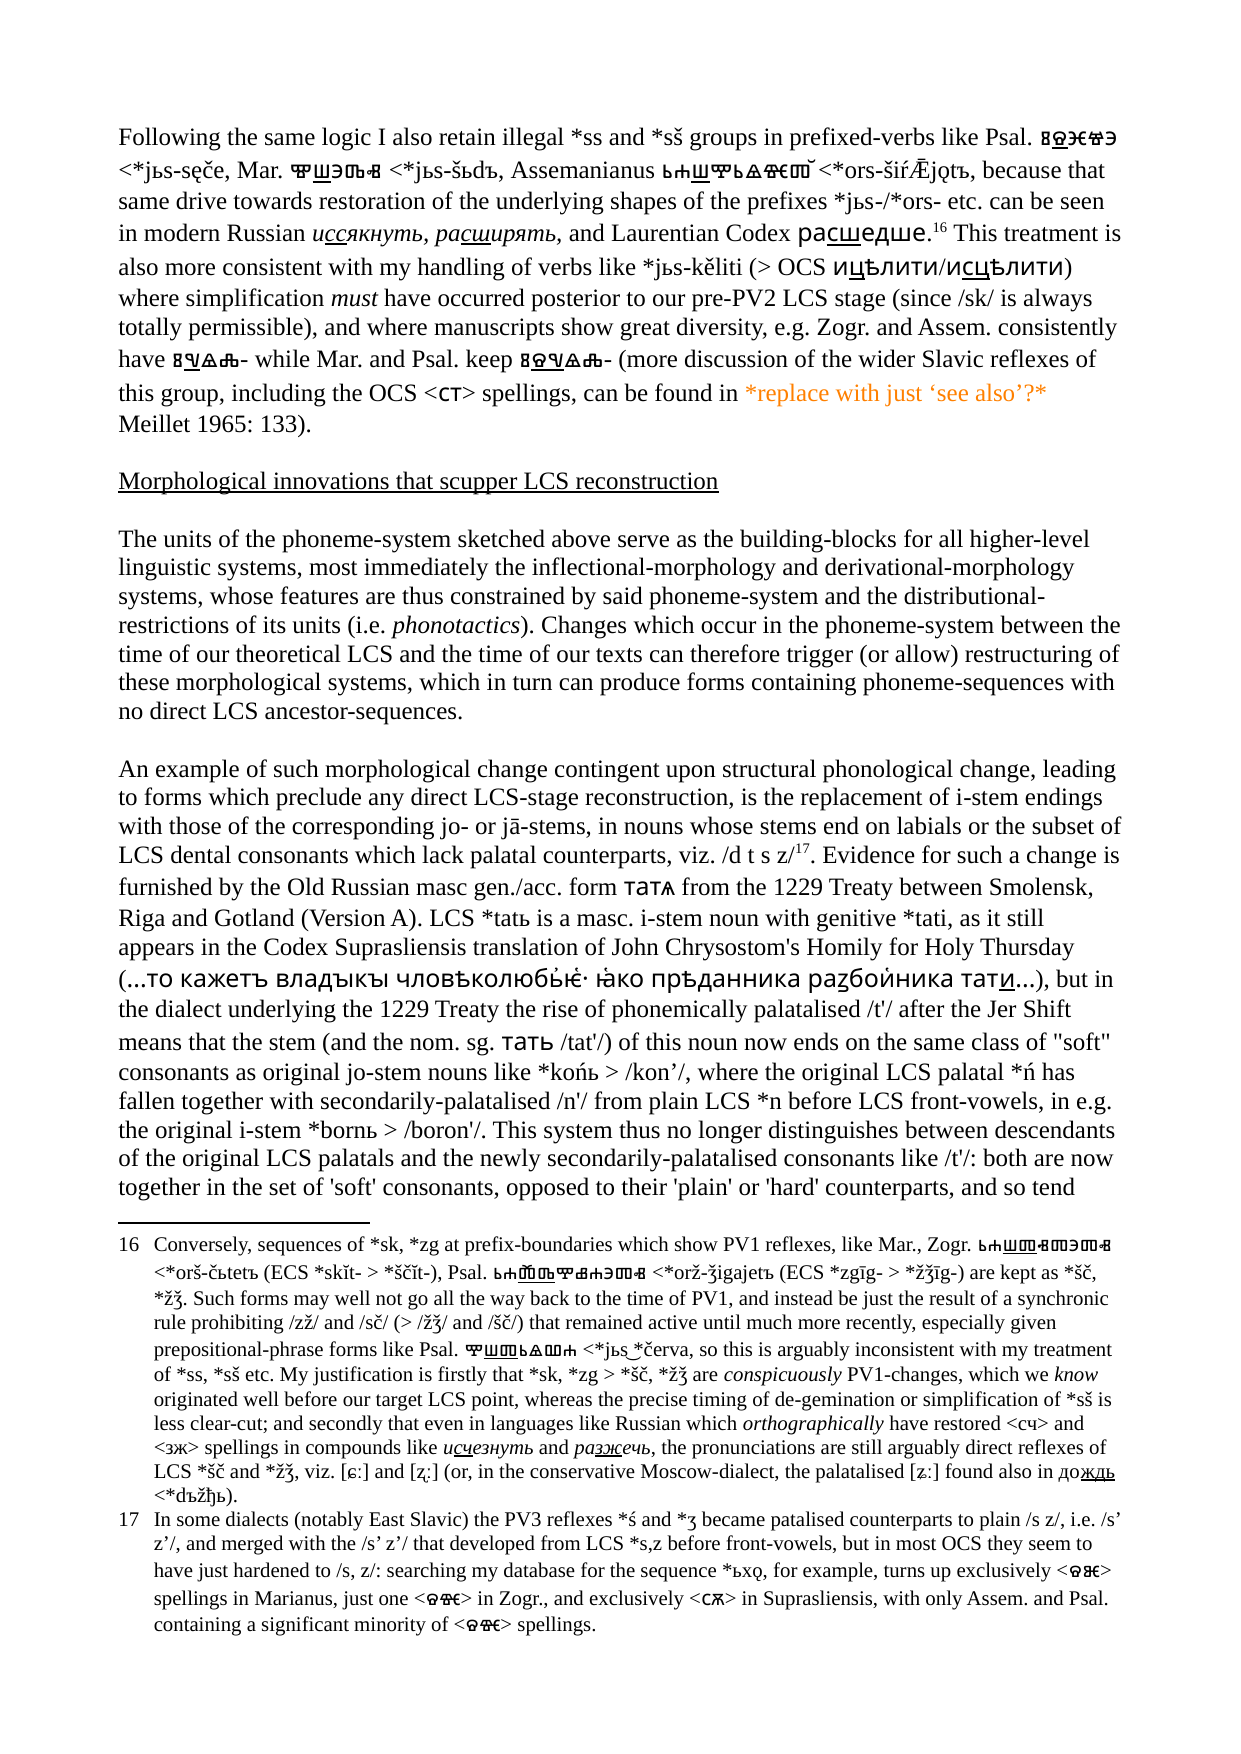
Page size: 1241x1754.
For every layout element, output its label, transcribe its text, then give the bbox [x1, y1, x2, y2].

text The units of the phoneme-system sketched above serve as the building-blocks for all higher-level linguistic systems, most immediately the inflectional-morphology and derivational-morphology systems, whose features are thus constrained by said phoneme-system and the distributional-restrictions of its units (i.e. phonotactics). Changes which occur in the phoneme-system between the time of our theoretical LCS and the time of our texts can therefore trigger (or allow) restructuring of these morphological systems, which in turn can produce forms containing phoneme-sequences with no direct LCS ancestor-sequences. [118, 524, 1122, 725]
text In some dialects (notably East Slavic) the PV3 reflexes *ś and *ʒ became patalised counterparts to plain /s z/, i.e. /s’ z’/, and merged with the /s’ z’/ that developed from LCS *s,z before front-vowels, but in most OCS they seem to have just hardened to /s, z/: searching my database for the sequence *ьxǫ, for example, turns up exclusively <ⱄⱘ> spellings in Marianus, just one <ⱄⱙ> in Zogr., and exclusively <сѫ> in Suprasliensis, with only Assem. and Psal. containing a significant minority of <ⱄⱙ> spellings. [118, 1507, 1122, 1636]
text An example of such morphological change contingent upon structural phonological change, leading to forms which preclude any direct LCS-stage reconstruction, is the replacement of i‑stem endings with those of the corresponding jo- or jā-stems, in nouns whose stems end on labials or the subset of LCS dental consonants which lack palatal counterparts, viz. /d t s z/. Evidence for such a change is furnished by the Old Russian masc gen./acc. form татѧ from the 1229 Treaty between Smolensk, Riga and Gotland (Version A). LCS *tatь is a masc. i-stem noun with genitive *tati, as it still appears in the Codex Suprasliensis translation of John Chrysostom's Homily for Holy Thursday (...то кажетъ владꙑкꙑ чловѣколюбь҆ѥ҅· ꙗ҅ко прѣданника раꙁбои҅ника тати...), but in the dialect underlying the 1229 Treaty the rise of phonemically palatalised /t'/ after the Jer Shift means that the stem (and the nom. sg. тать /tat'/) of this noun now ends on the same class of "soft" consonants as original jo-stem nouns like *końь > /kon’/, where the original LCS palatal *ń has fallen together with secondarily-palatalised /n'/ from plain LCS *n before LCS front-vowels, in e.g. the original i-stem *bornь > /boron'/. This system thus no longer distinguishes between descendants of the original LCS palatals and the newly secondarily-palatalised consonants like /t'/: both are now together in the set of 'soft' consonants, opposed to their 'plain' or 'hard' counterparts, and so tend [118, 754, 1122, 1201]
text Morphological innovations that scupper LCS reconstruction [118, 466, 1122, 495]
text Conversely, sequences of *sk, *zg at prefix-boundaries which show PV1 reflexes, like Mar., Zogr. ⱃⰰⱎⱅⱐⱅⰵⱅⱏ <*orš-čьtetъ (ECS *skĭt‑ > *ščĭt‑), Psal. ⱃⰰⰶⰴⰹⰷⰰⰵⱅⱏ <*orž‑ǯigajetъ (ECS *zgīg‑ > *žǯīg‑) are kept as *šč, *žǯ. Such forms may well not go all the way back to the time of PV1, and instead be just the result of a synchronic rule prohibiting /zž/ and /sč/ (> /žǯ/ and /šč/) that remained active until much more recently, especially given prepositional-phrase forms like Psal. ⰹⱎⱅⱃⱑⰲⰰ <*jьs ‿*červa, so this is arguably inconsistent with my treatment of *ss, *sš etc. My justification is firstly that *sk, *zg > *šč, *žǯ are conspicuously PV1-changes, which we know originated well before our target LCS point, whereas the precise timing of de-gemination or simplification of *sš is less clear-cut; and secondly that even in languages like Russian which orthographically have restored <сч> and <зж> spellings in compounds like исчезнуть and разжечь, the pronunciations are still arguably direct reflexes of LCS *šč and *žǯ, viz. [ɕː] and [ʐː] (or, in the conservative Moscow-dialect, the palatalised [ʑː] found also in дождь <*dъžђь). [118, 1229, 1122, 1507]
text Following the same logic I also retain illegal *ss and *sš groups in prefixed-verbs like Psal. ⰻⱄⱗⱍⰵ <*jьs‑sęče, Mar. ⰺⱎⰵⰴⱏ <*jьs‑šьdъ, Assemanianus ⱃⰰⱎⰹⱃⱑⱙⱅ̆ <*ors‑šiŕǢjǫtъ, because that same drive towards restoration of the underlying shapes of the prefixes *jьs‑/*ors‑ etc. can be seen in modern Russian иссякнуть, расширять, and Laurentian Codex расшедше. This treatment is also more consistent with my handling of verbs like *jьs‑kěliti (> OCS ицѣлити/исцѣлити) where simplification must have occurred posterior to our pre-PV2 LCS stage (since /sk/ is always totally permissible), and where manuscripts show great diversity, e.g. Zogr. and Assem. consistently have ⰻⱌⱑⰾ‑ while Mar. and Psal. keep ⰻⱄⱌⱑⰾ‑ (more discussion of the wider Slavic reflexes of this group, including the OCS <ст> spellings, can be found in *replace with just ‘see also’?* Meillet 1965: 133). [118, 118, 1122, 437]
